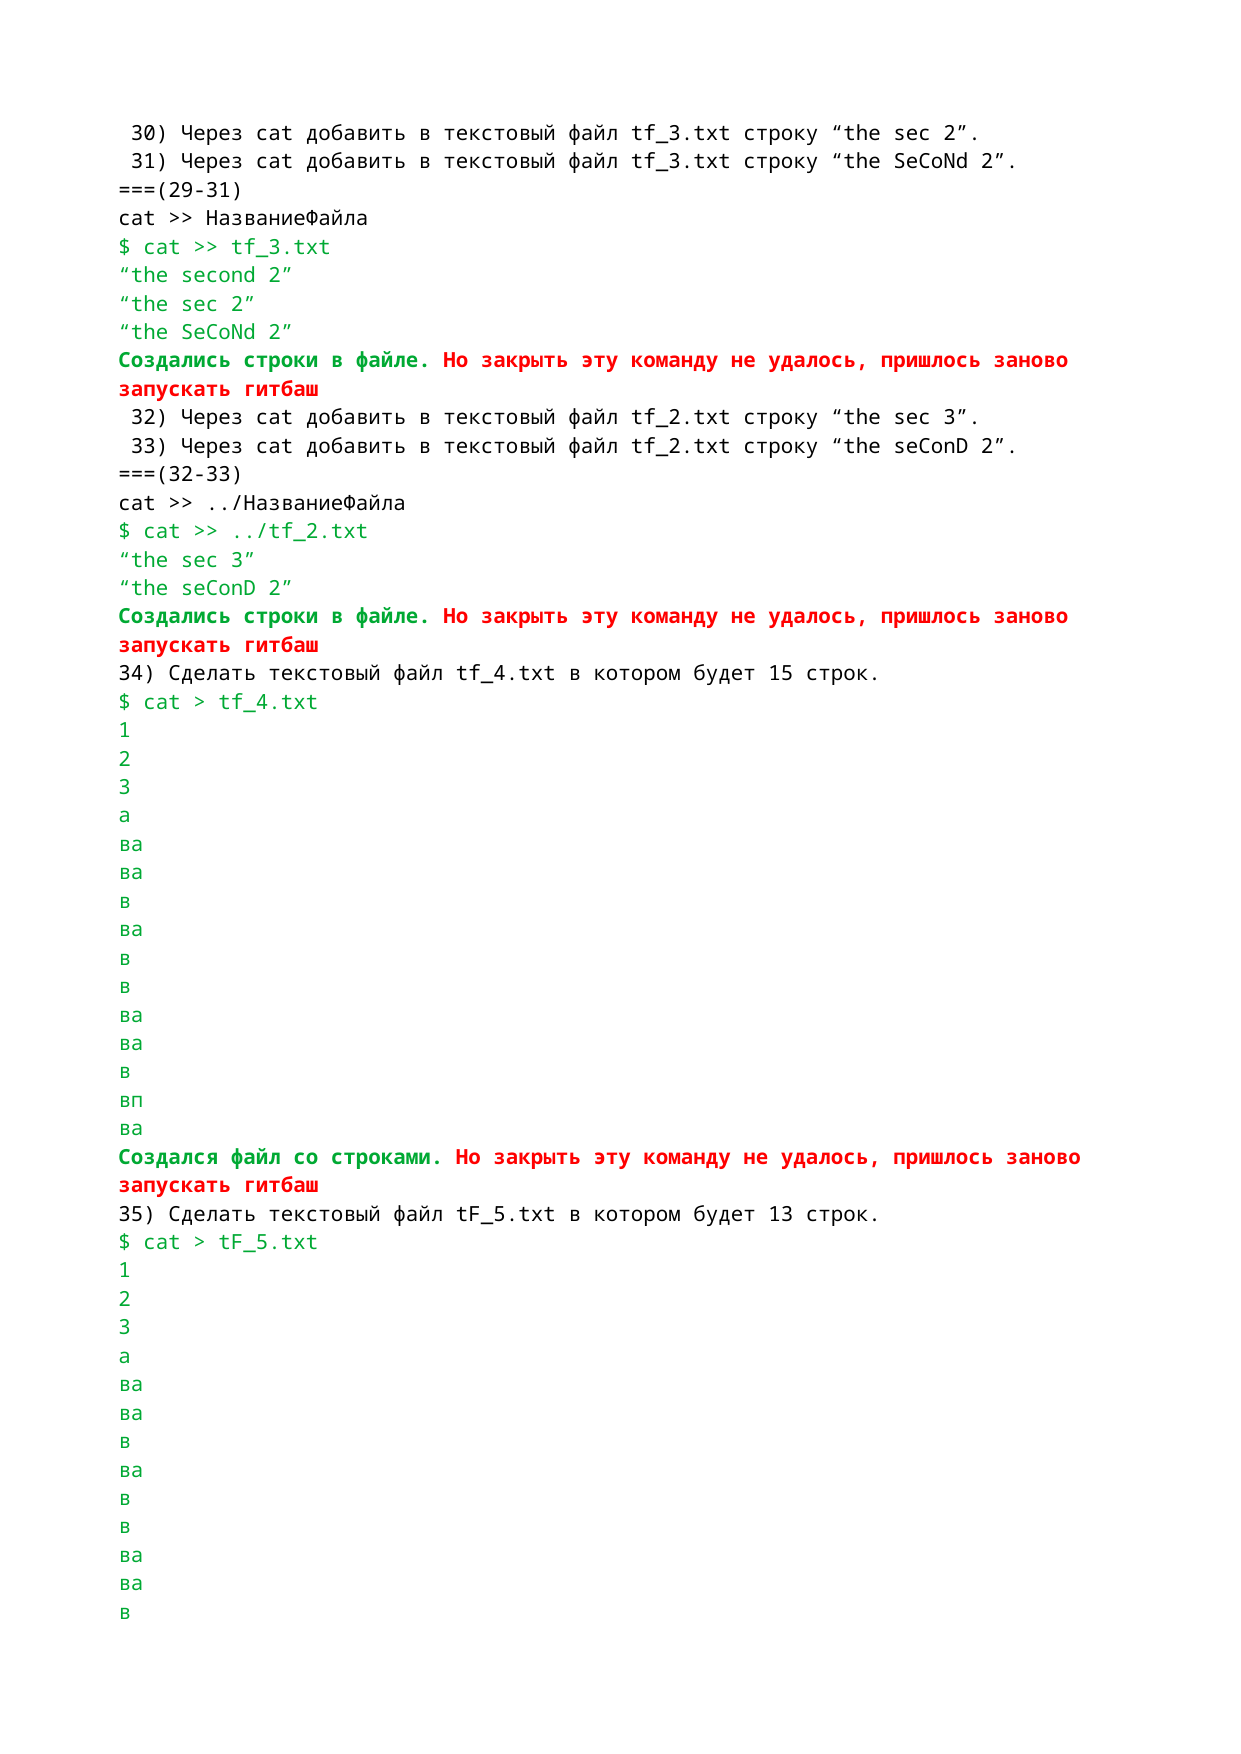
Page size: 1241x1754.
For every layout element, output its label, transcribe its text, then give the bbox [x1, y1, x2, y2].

text ва [118, 1568, 1122, 1597]
text ва [118, 1540, 1122, 1568]
text Создались строки в файле. Но закрыть эту команду не удалось, пришлось заново запускать гитбаш [118, 602, 1122, 658]
text 33) Через cat добавить в текстовый файл tf_2.txt строку “the seConD 2”. [118, 431, 1122, 459]
text 30) Через cat добавить в текстовый файл tf_3.txt строку “the sec 2”. [118, 118, 1122, 147]
text ===(32-33) [118, 459, 1122, 488]
text ва [118, 1000, 1122, 1028]
text а [118, 801, 1122, 829]
text в [118, 1512, 1122, 1540]
text $ cat > tF_5.txt [118, 1227, 1122, 1256]
text ва [118, 829, 1122, 857]
text ва [118, 914, 1122, 943]
text в [118, 886, 1122, 914]
text 31) Через cat добавить в текстовый файл tf_3.txt строку “the SeCoNd 2”. [118, 147, 1122, 175]
text вп [118, 1085, 1122, 1113]
text в [118, 971, 1122, 1000]
text в [118, 1057, 1122, 1085]
text “the sec 2” [118, 289, 1122, 317]
text cat >> ../НазваниеФайла [118, 488, 1122, 516]
text 1 2 3 [118, 1256, 1122, 1341]
text Создались строки в файле. Но закрыть эту команду не удалось, пришлось заново запускать гитбаш [118, 346, 1122, 402]
text ва [118, 1369, 1122, 1398]
text “the SeCoNd 2” [118, 317, 1122, 346]
text в [118, 1426, 1122, 1455]
text $ cat >> tf_3.txt [118, 232, 1122, 260]
text “the seConD 2” [118, 573, 1122, 602]
text Создался файл со строками. Но закрыть эту команду не удалось, пришлось заново запускать гитбаш [118, 1142, 1122, 1199]
text $ cat >> ../tf_2.txt [118, 516, 1122, 545]
text 32) Через cat добавить в текстовый файл tf_2.txt строку “the sec 3”. [118, 402, 1122, 431]
text а [118, 1341, 1122, 1369]
text в [118, 1483, 1122, 1512]
text “the second 2” [118, 260, 1122, 289]
text ва [118, 1455, 1122, 1483]
text ва [118, 1113, 1122, 1142]
text 1 2 3 [118, 715, 1122, 801]
text “the sec 3” [118, 545, 1122, 573]
text 34) Сделать текстовый файл tf_4.txt в котором будет 15 строк. [118, 658, 1122, 687]
text ва [118, 1028, 1122, 1057]
text в [118, 1597, 1122, 1625]
text в [118, 943, 1122, 971]
text ва [118, 857, 1122, 886]
text ва [118, 1398, 1122, 1426]
text ===(29-31) [118, 175, 1122, 203]
text $ cat > tf_4.txt [118, 687, 1122, 715]
text cat >> НазваниеФайла [118, 203, 1122, 232]
text 35) Сделать текстовый файл tF_5.txt в котором будет 13 строк. [118, 1199, 1122, 1227]
